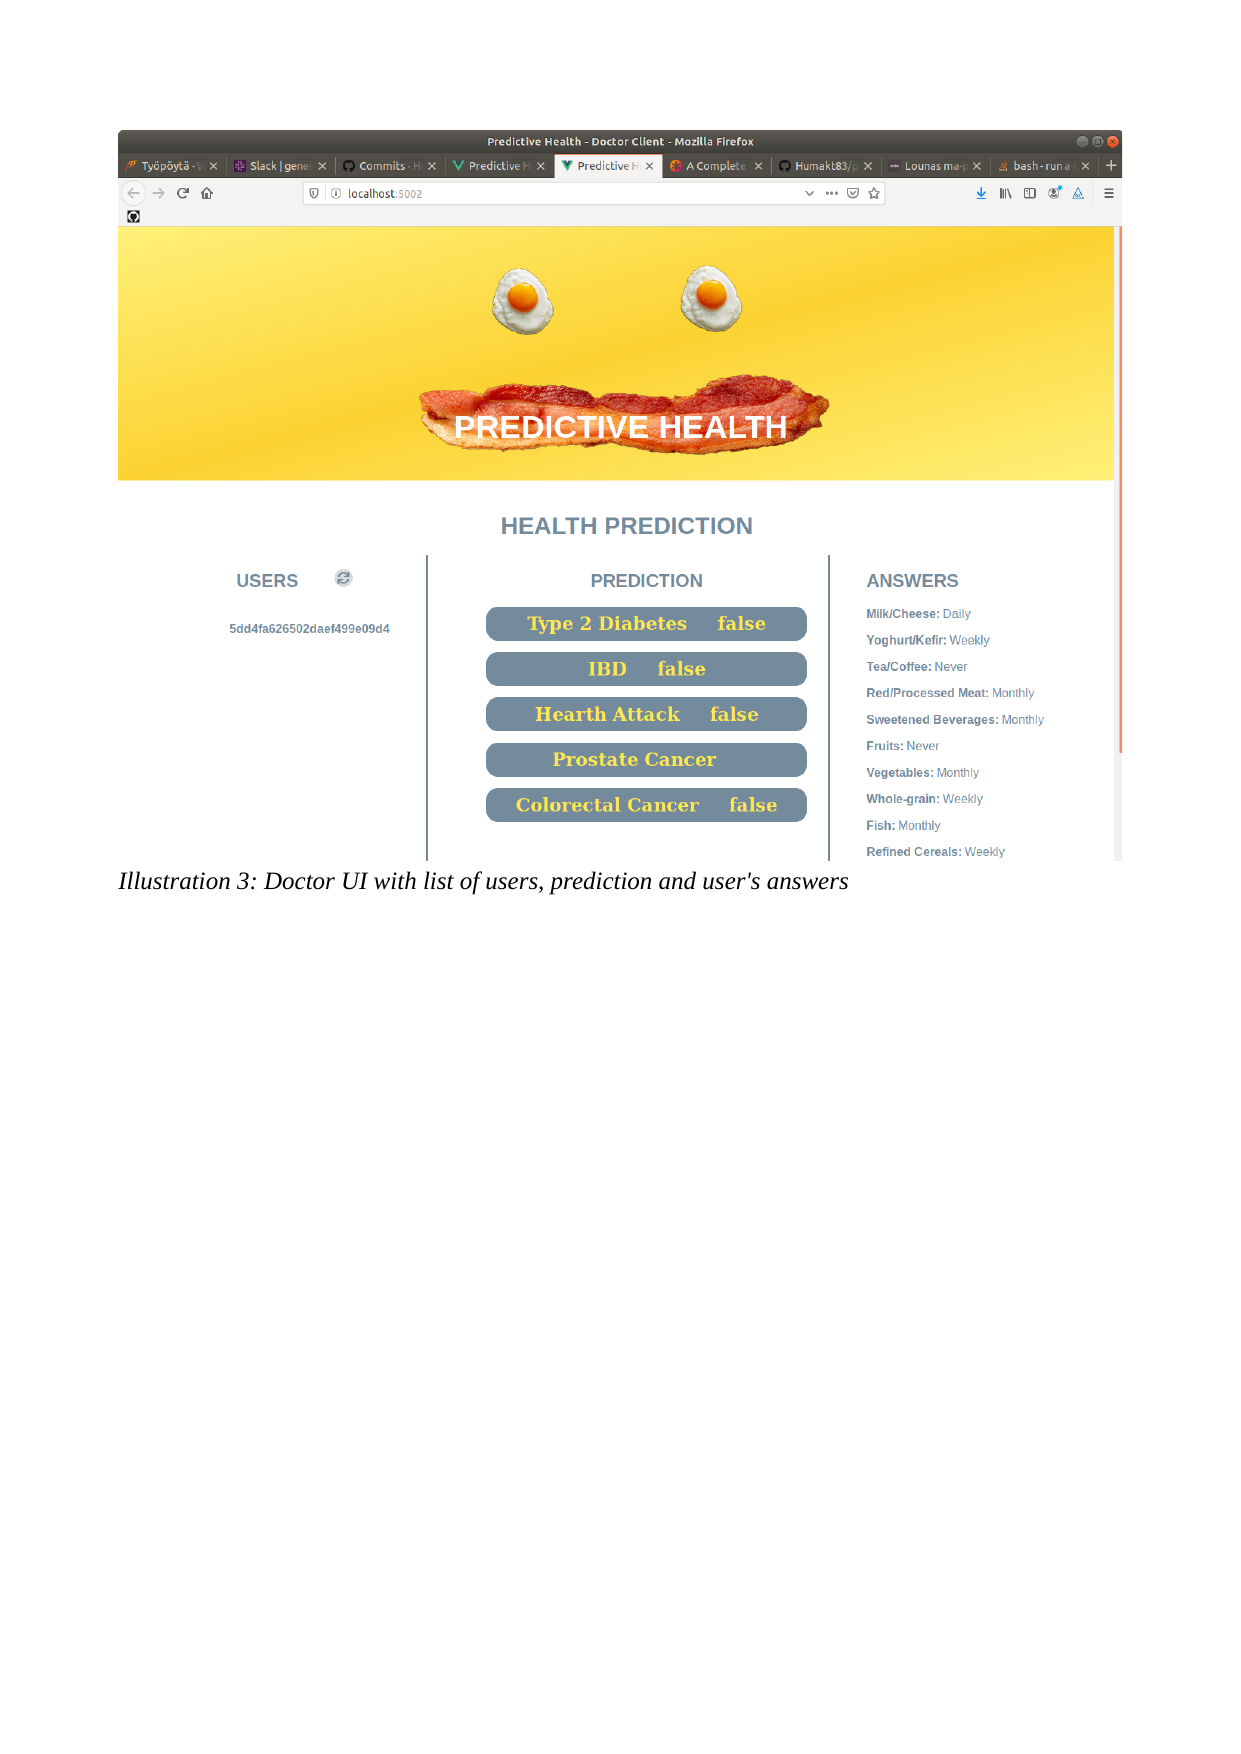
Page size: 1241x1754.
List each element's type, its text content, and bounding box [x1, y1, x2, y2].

picture [118, 130, 1123, 861]
text Illustration 3: Doctor UI with list of users, prediction and user's answers [118, 861, 1122, 895]
